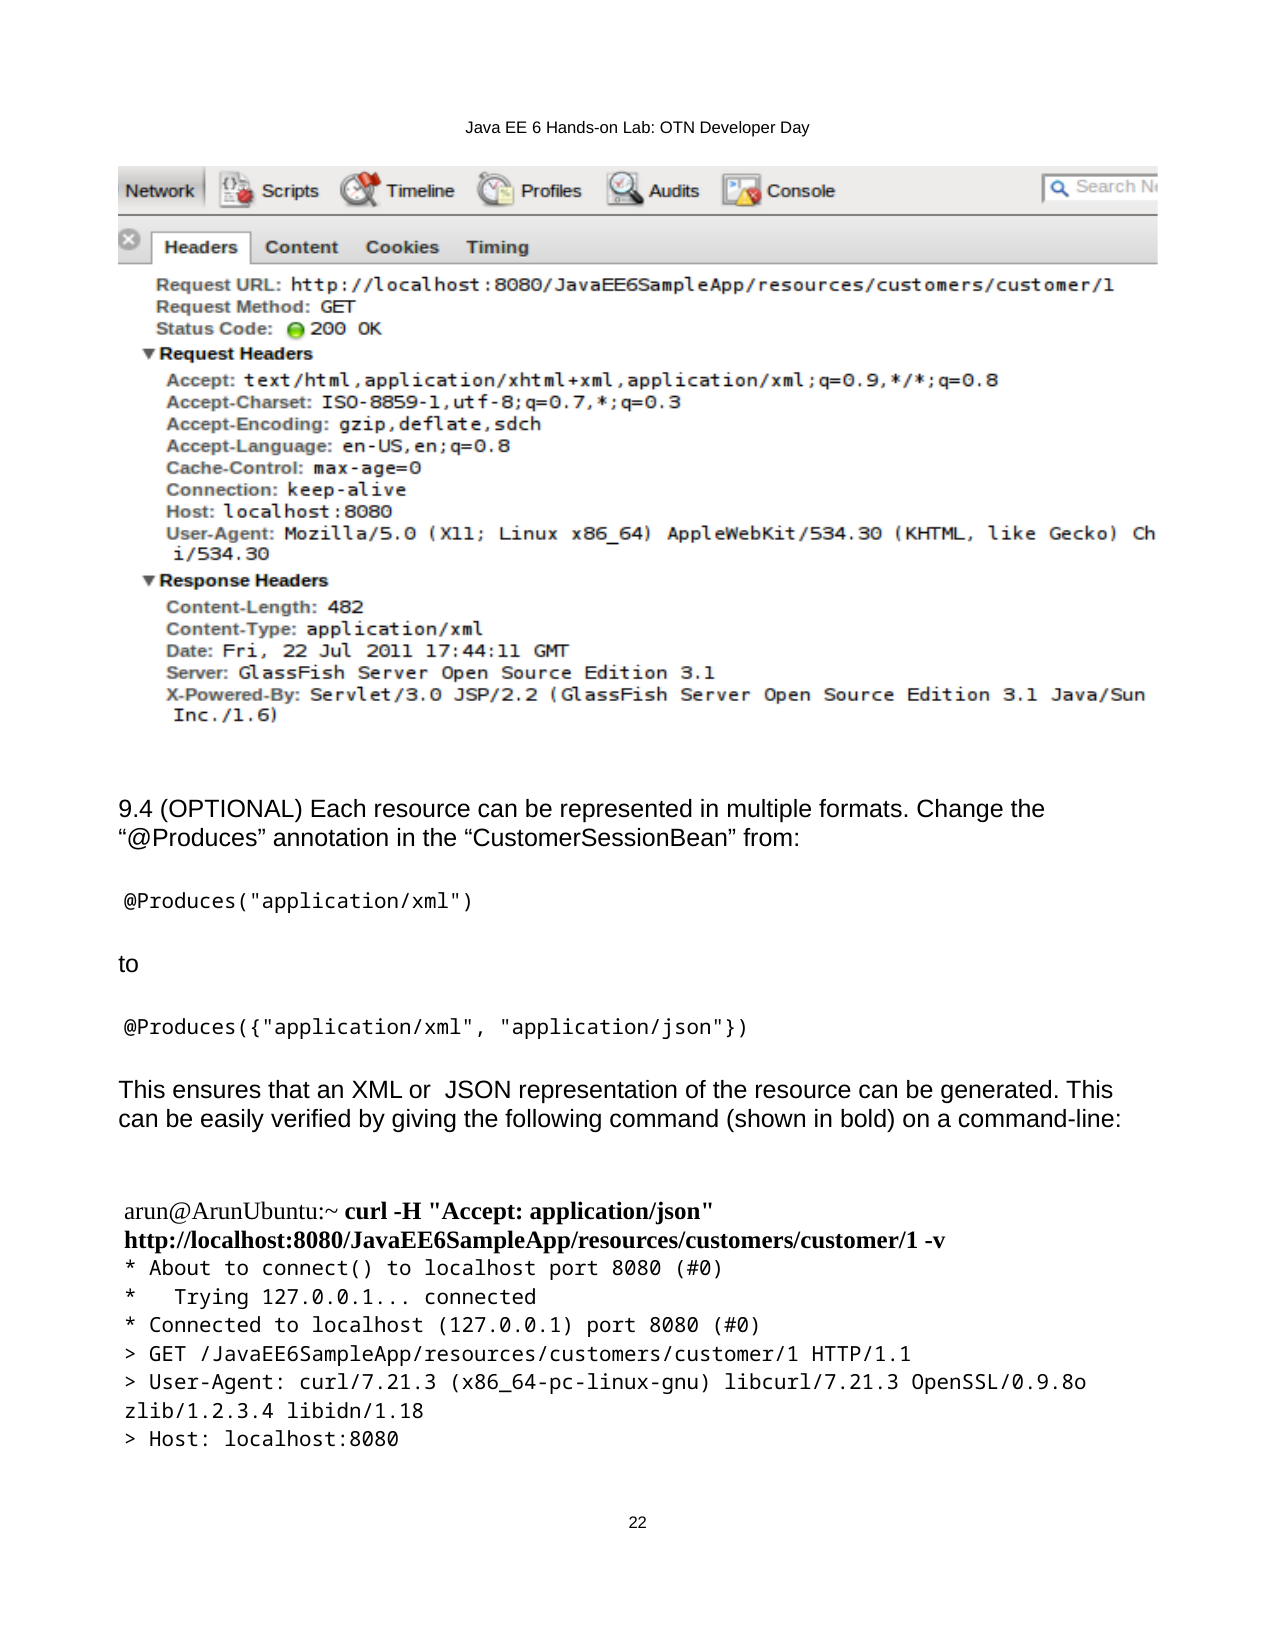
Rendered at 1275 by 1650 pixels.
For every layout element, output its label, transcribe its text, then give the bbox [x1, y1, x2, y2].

table_header @Produces("application/xml") [118, 881, 1157, 920]
text This ensures that an XML or JSON representation of the resource can be generated. This can be easily verified by giving the following command (shown in bold) on a command-line: [118, 1047, 1157, 1190]
picture [118, 166, 1158, 737]
table_header arun@ArunUbuntu:~ curl -H "Accept: application/json" http://localhost:8080/JavaEE6SampleApp/resources/customers/customer/1 -v * About to connect() to localhost port 8080 (#0) * Trying 127.0.0.1... connected * Connected to localhost (127.0.0.1) port 8080 (#0) > GET /JavaEE6SampleApp/resources/customers/customer/1 HTTP/1.1 > User-Agent: curl/7.21.3 (x86_64-pc-linux-gnu) libcurl/7.21.3 OpenSSL/0.9.8o zlib/1.2.3.4 libidn/1.18 > Host: localhost:8080 [118, 1190, 1157, 1458]
text 9.4 (OPTIONAL) Each resource can be represented in multiple formats. Change the “@Produces” annotation in the “CustomerSessionBean” from: [118, 737, 1157, 881]
text to [118, 920, 1157, 1007]
table_header @Produces({"application/xml", "application/json"}) [118, 1007, 1157, 1047]
